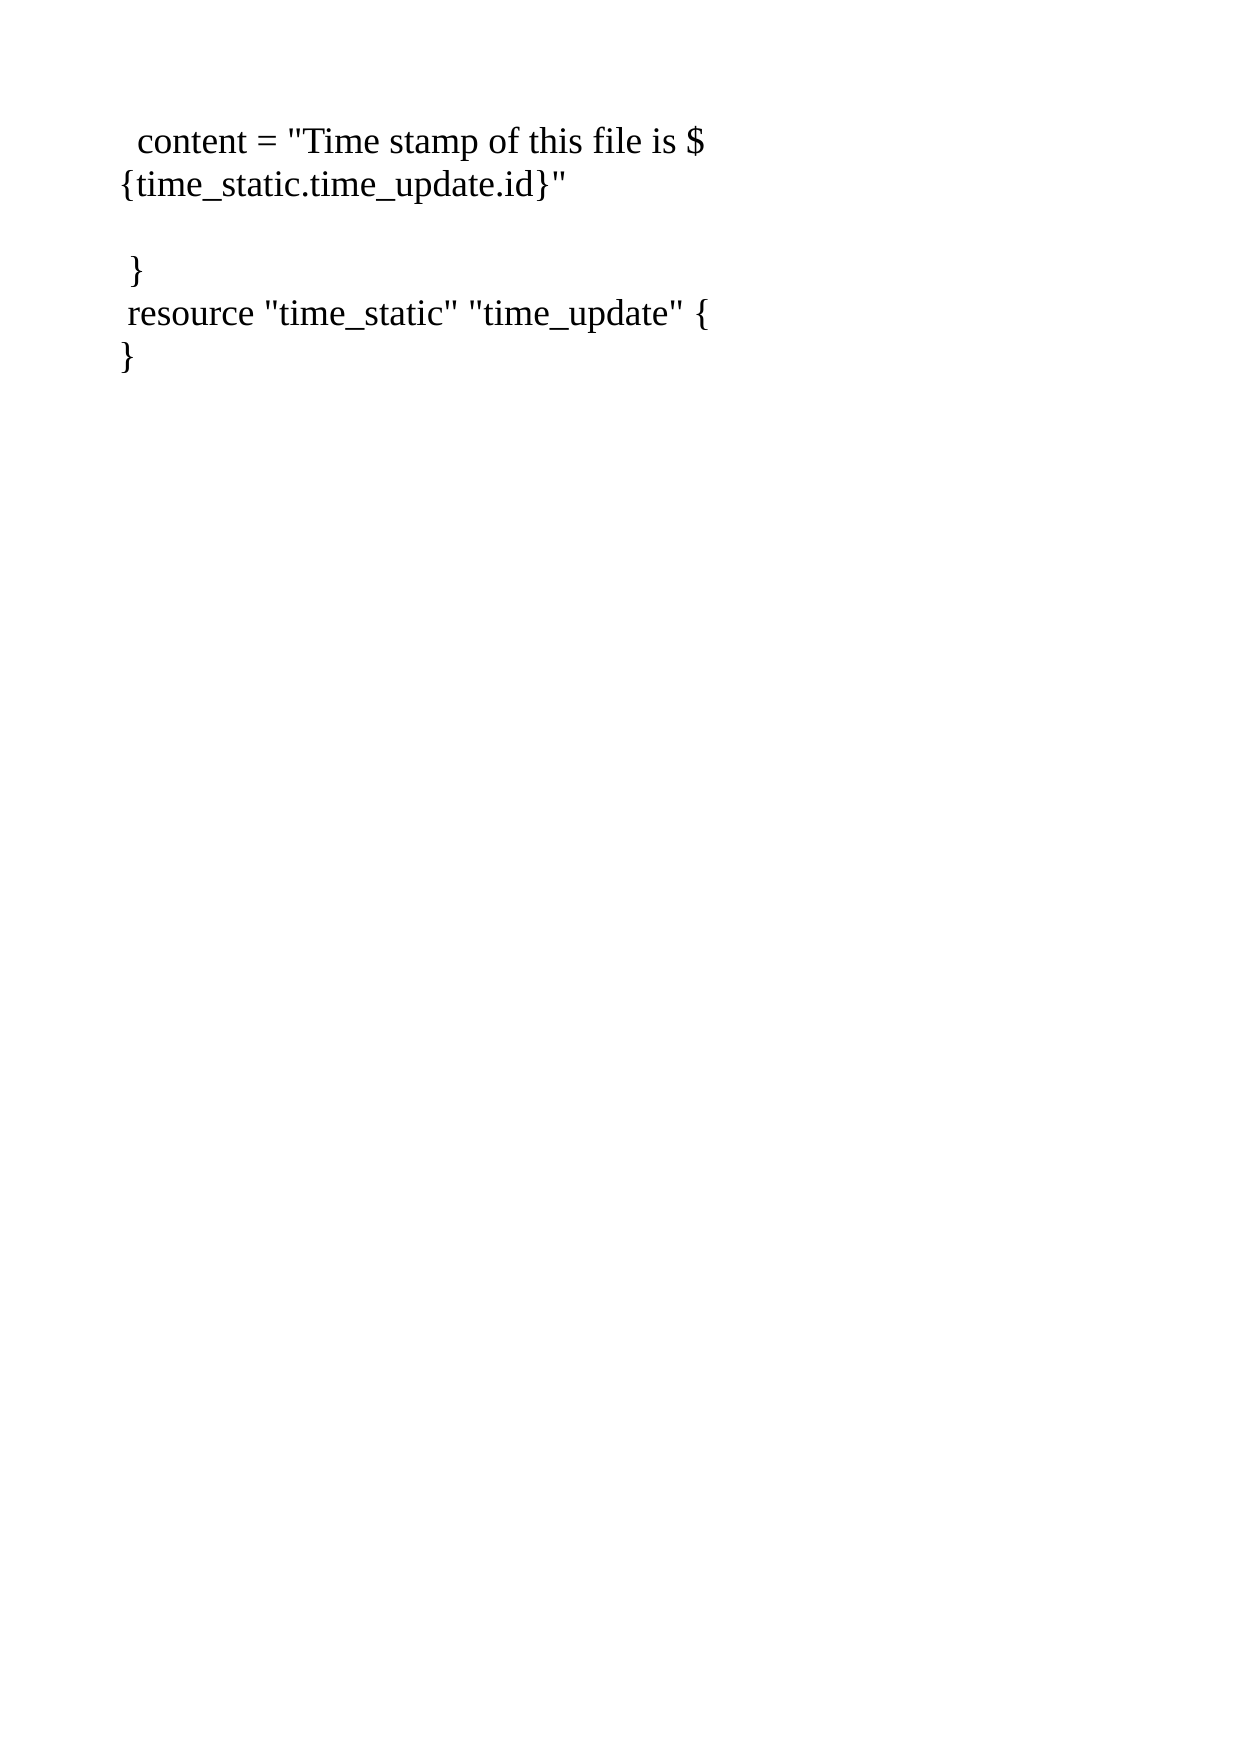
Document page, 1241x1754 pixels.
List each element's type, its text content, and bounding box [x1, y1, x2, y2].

text content = "Time stamp of this file is ${time_static.time_update.id}" [118, 118, 1122, 204]
text } [118, 334, 1122, 377]
text resource "time_static" "time_update" { [118, 291, 1122, 334]
text } [118, 247, 1122, 291]
